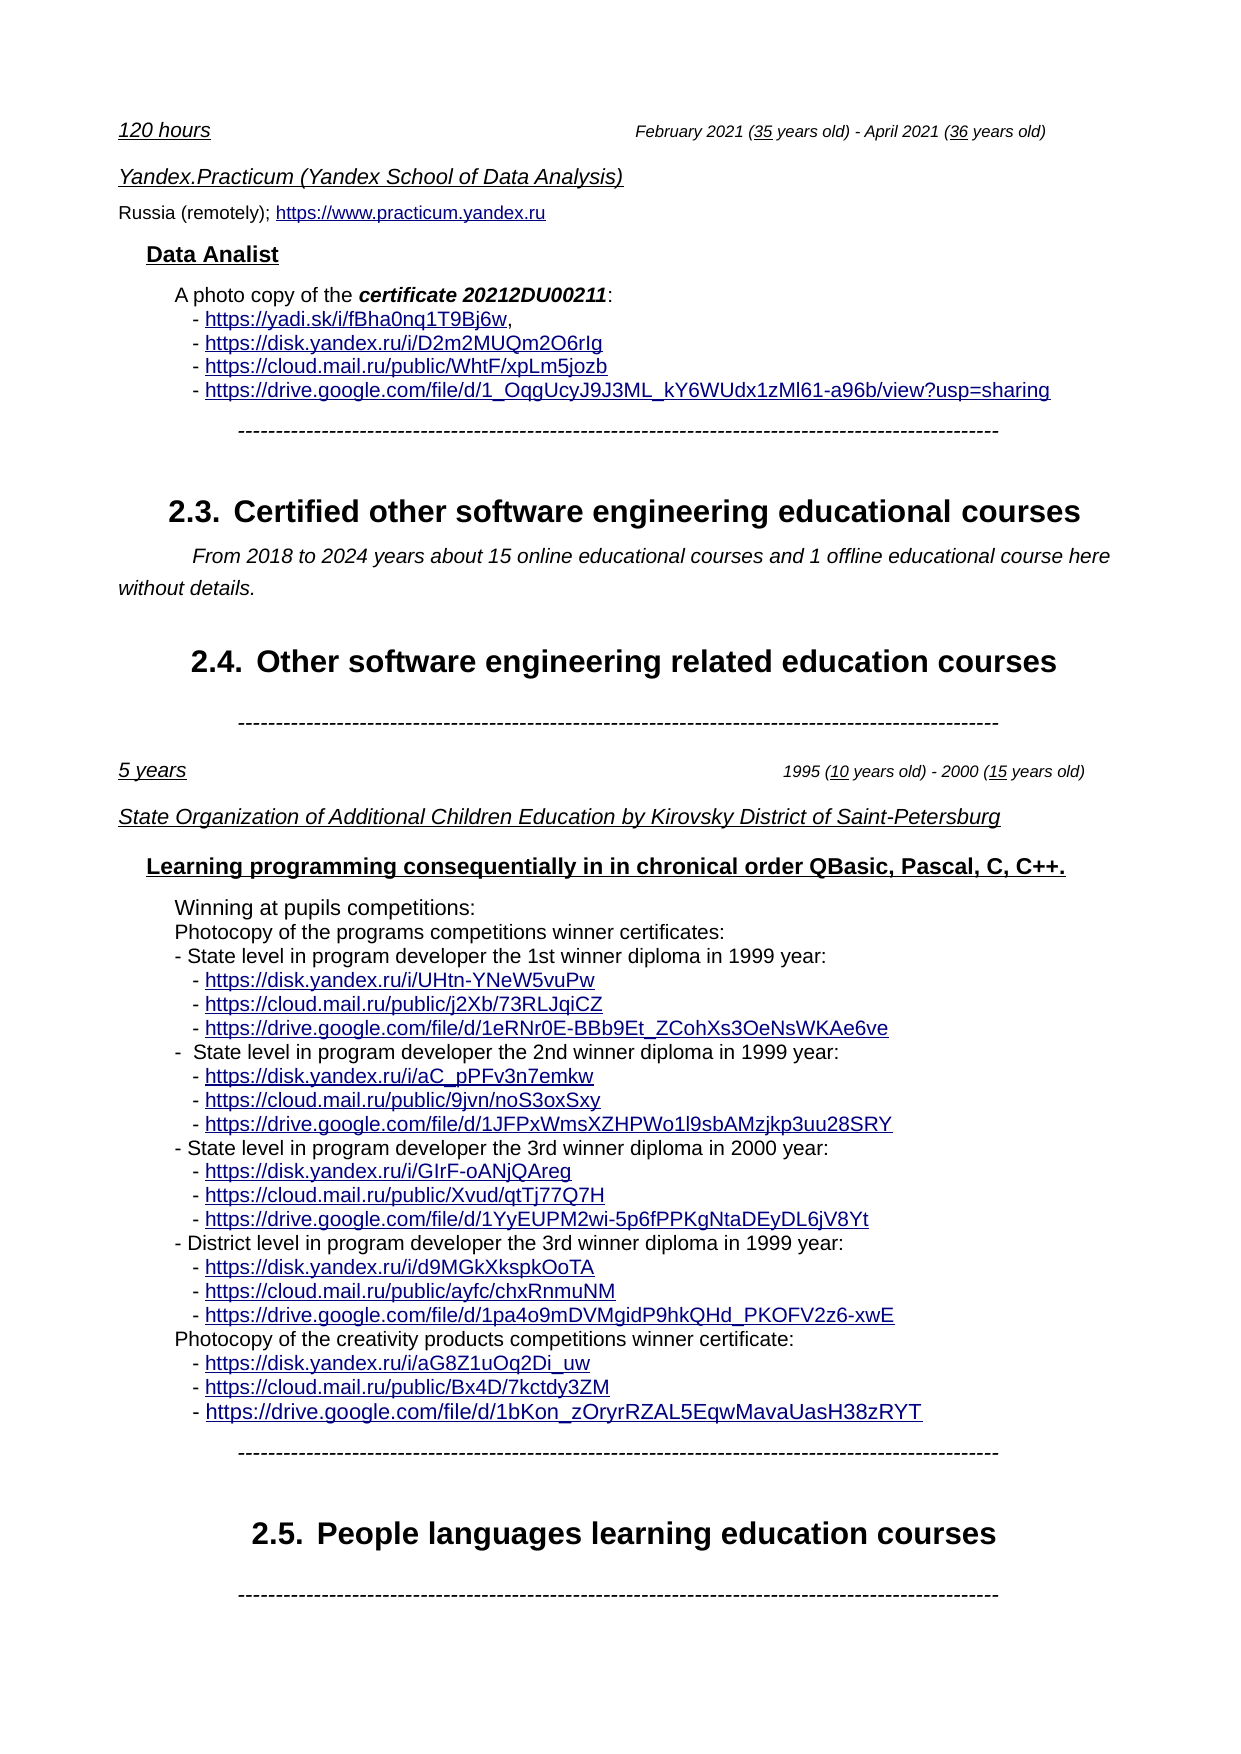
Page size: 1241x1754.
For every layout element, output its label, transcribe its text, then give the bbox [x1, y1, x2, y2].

text - https://drive.google.com/file/d/1pa4o9mDVMgidP9hkQHd_PKOFV2z6-xwE [118, 1303, 1122, 1327]
text - https://disk.yandex.ru/i/d9MGkXkspkOoTA [118, 1255, 1122, 1279]
text Winning at pupils competitions: [118, 894, 1122, 920]
subtitle Certified other software engineering educational courses [118, 493, 1122, 529]
title Learning programming consequentially in in chronical order QBasic, Pascal, C, C++. [118, 853, 1122, 879]
text Yandex.Practicum (Yandex School of Data Analysis) [118, 164, 1122, 189]
text - https://disk.yandex.ru/i/GIrF-oANjQAreg [118, 1159, 1122, 1183]
text - https://yadi.sk/i/fBha0nq1T9Bj6w, [118, 306, 1122, 330]
subtitle Other software engineering related education courses [118, 643, 1122, 679]
text ---------------------------------------------------------------------------------------------------- [118, 1439, 1122, 1465]
text ---------------------------------------------------------------------------------------------------- [118, 1581, 1122, 1608]
text - https://disk.yandex.ru/i/aG8Z1uOq2Di_uw [118, 1351, 1122, 1375]
text A photo copy of the certificate 20212DU00211: [118, 282, 1122, 306]
text - https://cloud.mail.ru/public/WhtF/xpLm5jozb [118, 354, 1122, 378]
text - https://disk.yandex.ru/i/aC_pPFv3n7emkw [118, 1063, 1122, 1087]
text - https://cloud.mail.ru/public/Xvud/qtTj77Q7H [118, 1183, 1122, 1207]
subtitle People languages learning education courses [118, 1515, 1122, 1551]
title Data Analist [118, 241, 1122, 267]
text From 2018 to 2024 years about 15 online educational courses and 1 offline educational course here without details. [118, 544, 1122, 599]
text - https://cloud.mail.ru/public/9jvn/noS3oxSxy [118, 1087, 1122, 1111]
text State Organization of Additional Children Education by Kirovsky District of Saint-Petersburg [118, 804, 1122, 829]
text ---------------------------------------------------------------------------------------------------- [118, 709, 1122, 735]
text - https://cloud.mail.ru/public/Bx4D/7kctdy3ZM [118, 1375, 1122, 1399]
text - https://drive.google.com/file/d/1_OqgUcyJ9J3ML_kY6WUdx1zMl61-a96b/view?usp=sharing [118, 378, 1122, 402]
text 5 years 1995 (10 years old) - 2000 (15 years old) [118, 758, 1122, 782]
text - State level in program developer the 1st winner diploma in 1999 year: [118, 944, 1122, 968]
text - https://cloud.mail.ru/public/ayfc/chxRnmuNM [118, 1279, 1122, 1303]
text - District level in program developer the 3rd winner diploma in 1999 year: [118, 1231, 1122, 1255]
text - https://drive.google.com/file/d/1bKon_zOryrRZAL5EqwMavaUasH38zRYT [118, 1399, 1122, 1424]
text - https://cloud.mail.ru/public/j2Xb/73RLJqiCZ [118, 992, 1122, 1016]
text ---------------------------------------------------------------------------------------------------- [118, 417, 1122, 443]
text - https://disk.yandex.ru/i/D2m2MUQm2O6rIg [118, 330, 1122, 354]
text 120 hours February 2021 (35 years old) - April 2021 (36 years old) [118, 118, 1122, 142]
text - https://drive.google.com/file/d/1eRNr0E-BBb9Et_ZCohXs3OeNsWKAe6ve [118, 1016, 1122, 1039]
text - https://disk.yandex.ru/i/UHtn-YNeW5vuPw [118, 968, 1122, 992]
text - State level in program developer the 3rd winner diploma in 2000 year: [118, 1135, 1122, 1159]
text Photocopy of the creativity products competitions winner certificate: [118, 1327, 1122, 1351]
text - https://drive.google.com/file/d/1YyEUPM2wi-5p6fPPKgNtaDEyDL6jV8Yt [118, 1207, 1122, 1231]
text - State level in program developer the 2nd winner diploma in 1999 year: [118, 1039, 1122, 1063]
text - https://drive.google.com/file/d/1JFPxWmsXZHPWo1l9sbAMzjkp3uu28SRY [118, 1111, 1122, 1135]
text Photocopy of the programs competitions winner certificates: [118, 920, 1122, 944]
text Russia (remotely); https://www.practicum.yandex.ru [118, 201, 1122, 223]
